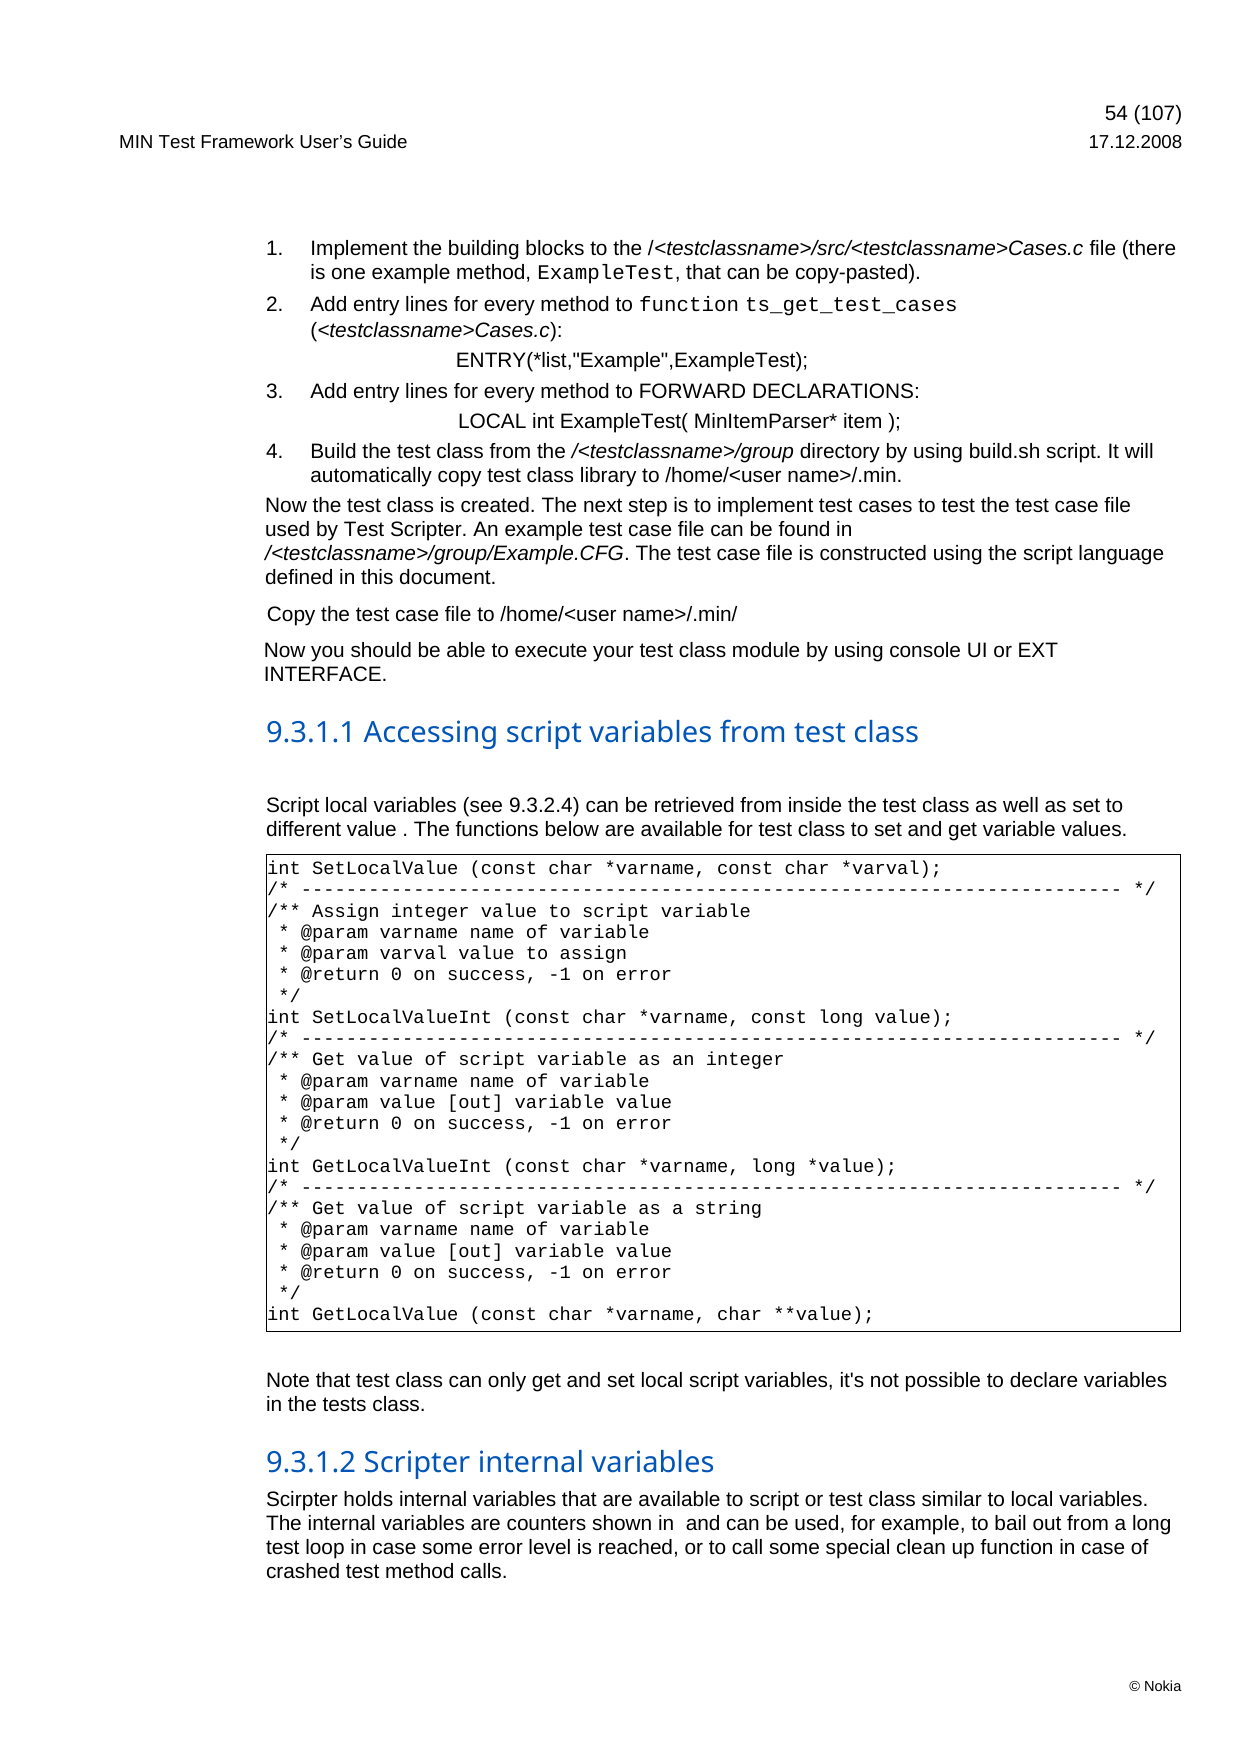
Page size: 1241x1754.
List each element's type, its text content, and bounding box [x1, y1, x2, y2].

text * @return 0 on success, -1 on error [267, 1109, 1180, 1130]
subtitle Accessing script variables from test class [266, 711, 1181, 751]
text /* ------------------------------------------------------------------------- */ [267, 875, 1180, 896]
text * @param varval value to assign [267, 939, 1180, 960]
text */ [267, 1130, 1180, 1151]
text Copy the test case file to /home/<user name>/.min/ [118, 601, 1181, 625]
list Add entry lines for every method to FORWARD DECLARATIONS: [266, 378, 1181, 402]
text Script local variables (see 9.3.2.4) can be retrieved from inside the test class as well as set to different value . The functions below are available for test class to set and get variable values. [266, 793, 1181, 841]
text * @return 0 on success, -1 on error [267, 960, 1180, 981]
text /** Get value of script variable as a string [267, 1194, 1180, 1215]
text /* ------------------------------------------------------------------------- */ [267, 1172, 1180, 1194]
text */ [267, 1279, 1180, 1300]
list ENTRY(*list,"Example",ExampleTest); [418, 348, 1181, 372]
text int SetLocalValueInt (const char *varname, const long value); [267, 1002, 1180, 1024]
text * @param value [out] variable value [267, 1087, 1180, 1109]
list LOCAL int ExampleTest( MinItemParser* item ); [413, 409, 1181, 433]
text int SetLocalValue (const char *varname, const char *varval); [267, 855, 1180, 875]
text /** Assign integer value to script variable [267, 896, 1180, 917]
text Note that test class can only get and set local script variables, it's not possible to declare variables in the tests class. [266, 1368, 1181, 1416]
text Now the test class is created. The next step is to implement test cases to test the test case file used by Test Scripter. An example test case file can be found in /<testclassname>/group/Example.CFG. The test case file is constructed using the script language defined in this document. [265, 493, 1181, 589]
text * @return 0 on success, -1 on error [267, 1257, 1180, 1279]
subtitle Scripter internal variables [266, 1441, 1181, 1481]
text * @param varname name of variable [267, 917, 1180, 939]
text * @param varname name of variable [267, 1066, 1180, 1087]
list Build the test class from the /<testclassname>/group directory by using build.sh script. It will automatically copy test class library to /home/<user name>/.min. [266, 439, 1181, 487]
text /** Get value of script variable as an integer [267, 1045, 1180, 1066]
text int GetLocalValueInt (const char *varname, long *value); [267, 1151, 1180, 1172]
text * @param value [out] variable value [267, 1236, 1180, 1257]
text /* ------------------------------------------------------------------------- */ [267, 1024, 1180, 1045]
text * @param varname name of variable [267, 1215, 1180, 1236]
list Implement the building blocks to the /<testclassname>/src/<testclassname>Cases.c file (there is one example method, ExampleTest, that can be copy-pasted). [266, 236, 1181, 286]
text Scirpter holds internal variables that are available to script or test class similar to local variables. The internal variables are counters shown in and can be used, for example, to bail out from a long test loop in case some error level is reached, or to call some special clean up function in case of crashed test method calls. [266, 1487, 1181, 1583]
text Now you should be able to execute your test class module by using console UI or EXT INTERFACE. [263, 638, 1181, 686]
text */ [267, 981, 1180, 1002]
text int GetLocalValue (const char *varname, char **value); [267, 1300, 1180, 1331]
list Add entry lines for every method to function ts_get_test_cases (<testclassname>Cases.c): [266, 292, 1181, 342]
